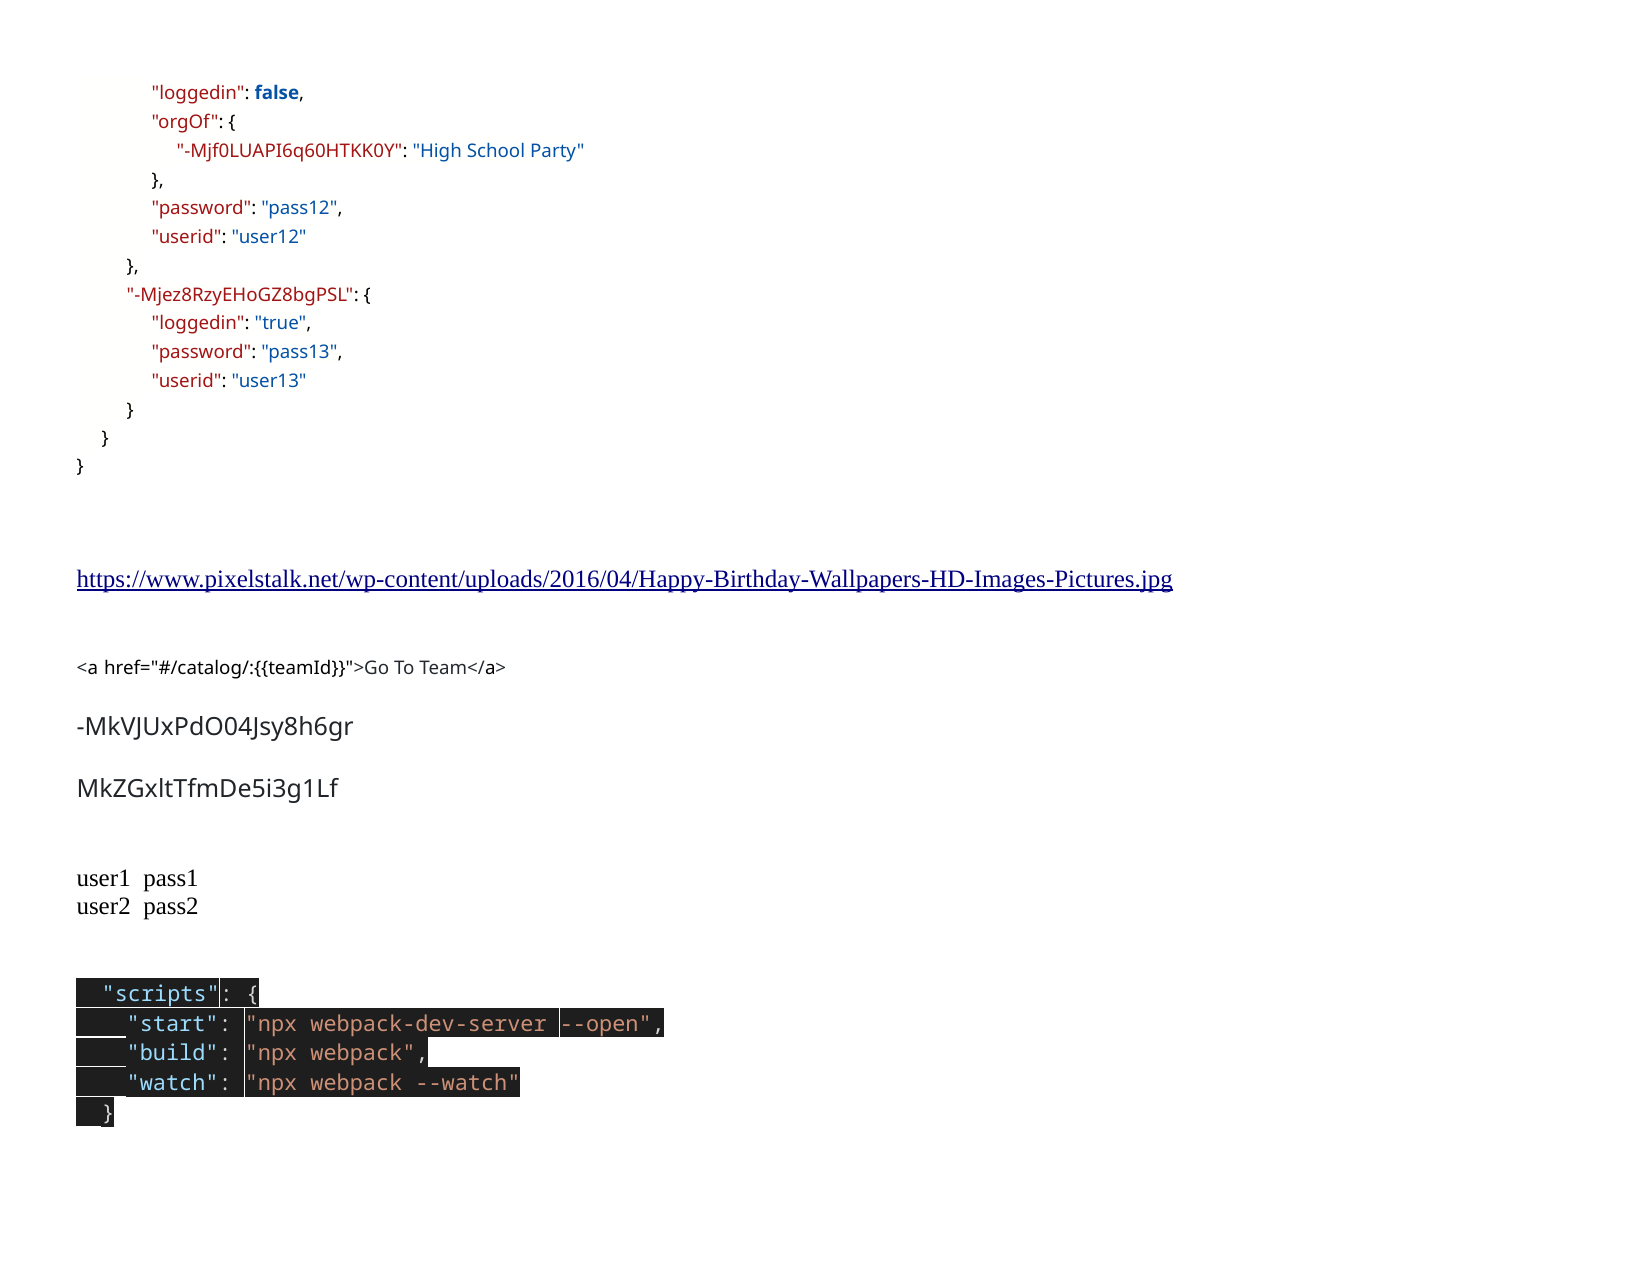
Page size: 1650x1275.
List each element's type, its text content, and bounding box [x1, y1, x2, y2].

text "loggedin": false, [76, 76, 1573, 105]
text "scripts": { [76, 978, 1573, 1007]
text user1 pass1 [76, 863, 1573, 891]
text "password": "pass13", [76, 335, 1573, 364]
text "start": "npx webpack-dev-server --open", [76, 1007, 1573, 1037]
text MkZGxltTfmDe5i3g1Lf [76, 771, 1573, 805]
text "orgOf": { [76, 105, 1573, 134]
text "userid": "user13" [76, 364, 1573, 393]
text <a href="#/catalog/:{{teamId}}">Go To Team</a> [76, 651, 1573, 679]
text } [76, 393, 1573, 421]
text } [76, 421, 1573, 450]
text -MkVJUxPdO04Jsy8h6gr [76, 708, 1573, 742]
text user2 pass2 [76, 891, 1573, 920]
text "watch": "npx webpack --watch" [76, 1067, 1573, 1097]
text } [76, 450, 1573, 478]
text "-Mjf0LUAPI6q60HTKK0Y": "High School Party" [76, 134, 1573, 163]
text }, [76, 249, 1573, 278]
text "-Mjez8RzyEHoGZ8bgPSL": { [76, 278, 1573, 306]
text "userid": "user12" [76, 220, 1573, 249]
text } [76, 1097, 1573, 1127]
text https://www.pixelstalk.net/wp-content/uploads/2016/04/Happy-Birthday-Wallpapers-HD-Images-Pictures.jpg [76, 564, 1573, 593]
text "build": "npx webpack", [76, 1037, 1573, 1067]
text "password": "pass12", [76, 191, 1573, 220]
text "loggedin": "true", [76, 306, 1573, 335]
text }, [76, 163, 1573, 191]
